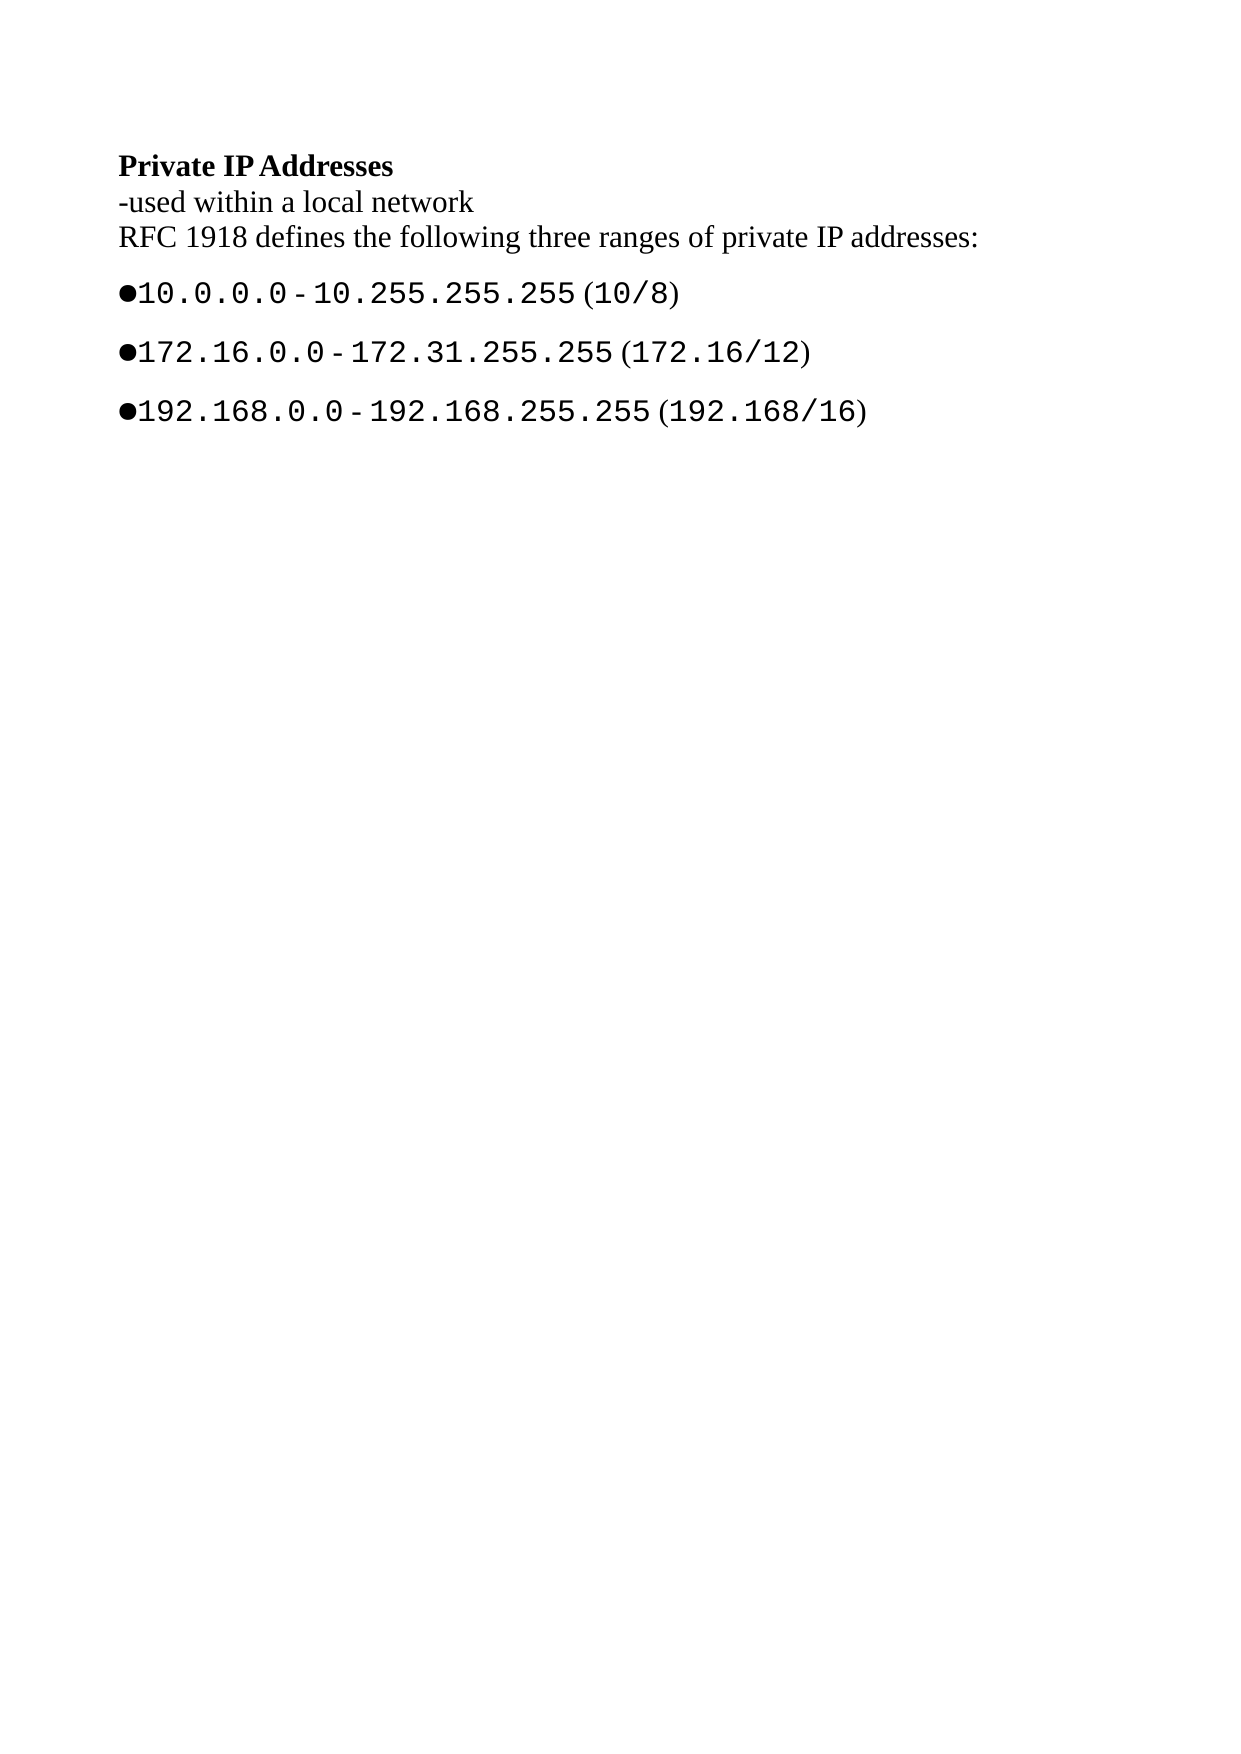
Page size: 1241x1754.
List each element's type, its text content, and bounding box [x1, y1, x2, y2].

text -used within a local network [118, 183, 1122, 219]
list 172.16.0.0 - 172.31.255.255 (172.16/12) [118, 333, 1122, 372]
list 10.0.0.0 - 10.255.255.255 (10/8) [118, 274, 1122, 313]
list 192.168.0.0 - 192.168.255.255 (192.168/16) [118, 392, 1122, 431]
text RFC 1918 defines the following three ranges of private IP addresses: [118, 219, 1122, 255]
text Private IP Addresses [118, 147, 1122, 183]
